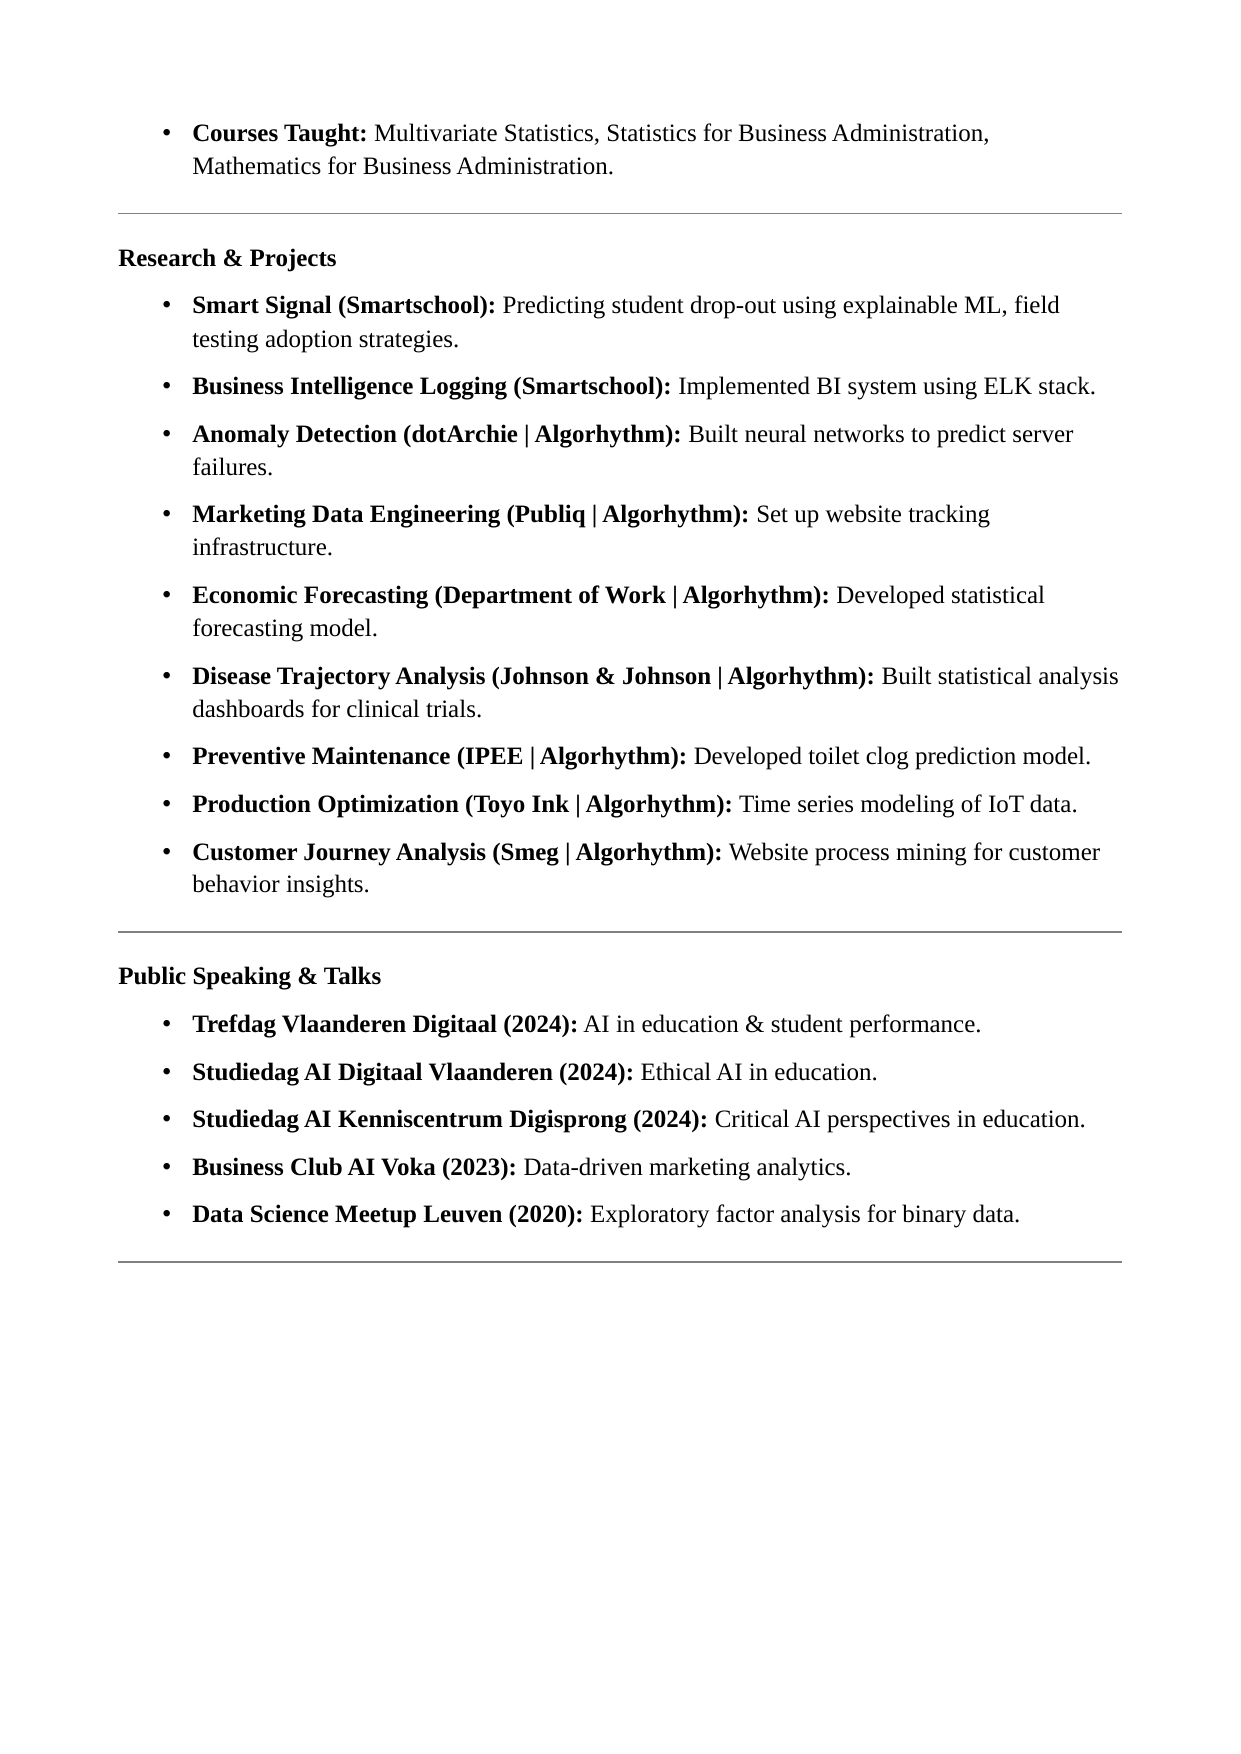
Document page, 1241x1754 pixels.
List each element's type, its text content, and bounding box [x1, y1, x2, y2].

list Trefdag Vlaanderen Digitaal (2024): AI in education & student performance. [162, 1009, 1122, 1038]
list Anomaly Detection (dotArchie | Algorhythm): Built neural networks to predict server failures. [162, 419, 1122, 481]
list Disease Trajectory Analysis (Johnson & Johnson | Algorhythm): Built statistical analysis dashboards for clinical trials. [162, 661, 1122, 722]
list Marketing Data Engineering (Publiq | Algorhythm): Set up website tracking infrastructure. [162, 499, 1122, 561]
list Studiedag AI Kenniscentrum Digisprong (2024): Critical AI perspectives in education. [162, 1104, 1122, 1133]
list Production Optimization (Toyo Ink | Algorhythm): Time series modeling of IoT data. [162, 789, 1122, 818]
list Courses Taught: Multivariate Statistics, Statistics for Business Administration, Mathematics for Business Administration. [162, 118, 1122, 180]
list Business Club AI Voka (2023): Data-driven marketing analytics. [162, 1152, 1122, 1181]
list Preventive Maintenance (IPEE | Algorhythm): Developed toilet clog prediction model. [162, 741, 1122, 770]
text Research & Projects [118, 243, 1122, 272]
list Studiedag AI Digitaal Vlaanderen (2024): Ethical AI in education. [162, 1057, 1122, 1085]
list Economic Forecasting (Department of Work | Algorhythm): Developed statistical forecasting model. [162, 580, 1122, 642]
list Business Intelligence Logging (Smartschool): Implemented BI system using ELK stack. [162, 371, 1122, 400]
list Customer Journey Analysis (Smeg | Algorhythm): Website process mining for customer behavior insights. [162, 837, 1122, 898]
text Public Speaking & Talks [118, 961, 1122, 990]
list Data Science Meetup Leuven (2020): Exploratory factor analysis for binary data. [162, 1199, 1122, 1228]
list Smart Signal (Smartschool): Predicting student drop-out using explainable ML, field testing adoption strategies. [162, 291, 1122, 352]
